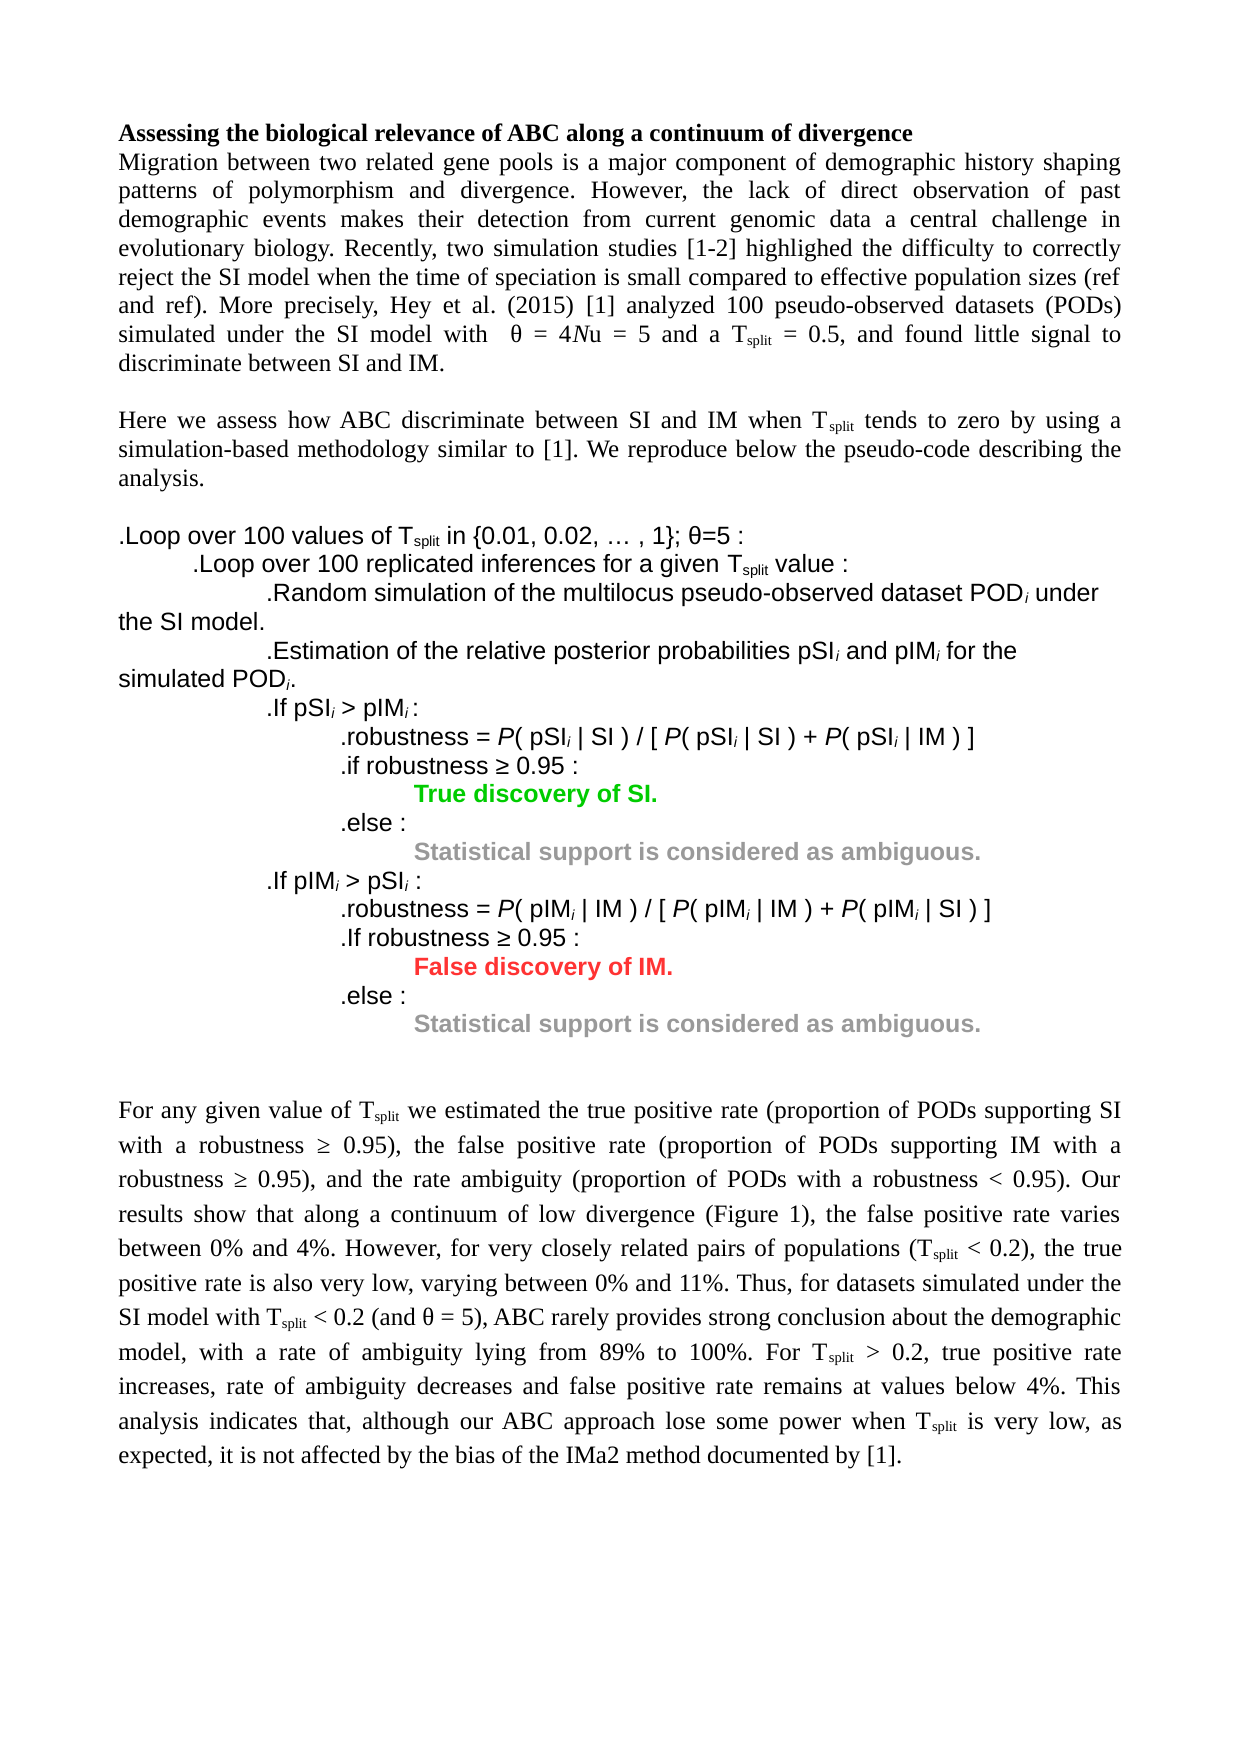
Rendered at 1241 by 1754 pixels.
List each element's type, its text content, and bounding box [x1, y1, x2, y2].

text .robustness = P( pSIi | SI ) / [ P( pSIi | SI ) + P( pSIi | IM ) ] [118, 722, 1122, 751]
text True discovery of SI. [118, 779, 1122, 808]
text .Loop over 100 replicated inferences for a given Tsplit value : [118, 549, 1122, 578]
text False discovery of IM. [118, 952, 1122, 981]
text Migration between two related gene pools is a major component of demographic history shaping patterns of polymorphism and divergence. However, the lack of direct observation of past demographic events makes their detection from current genomic data a central challenge in evolutionary biology. Recently, two simulation studies [1-2] highlighed the difficulty to correctly reject the SI model when the time of speciation is small compared to effective population sizes (ref and ref). More precisely, Hey et al. (2015) [1] analyzed 100 pseudo-observed datasets (PODs) simulated under the SI model with θ = 4Nu = 5 and a Tsplit = 0.5, and found little signal to discriminate between SI and IM. [118, 147, 1122, 377]
text Statistical support is considered as ambiguous. [118, 1009, 1122, 1038]
text .If pSIi > pIMi : [118, 693, 1122, 722]
text .Random simulation of the multilocus pseudo-observed dataset PODi under the SI model. [118, 578, 1122, 636]
text Assessing the biological relevance of ABC along a continuum of divergence [118, 118, 1122, 147]
text .else : [118, 808, 1122, 837]
text Statistical support is considered as ambiguous. [118, 837, 1122, 866]
text .If pIMi > pSIi : [118, 866, 1122, 894]
text .robustness = P( pIMi | IM ) / [ P( pIMi | IM ) + P( pIMi | SI ) ] [118, 894, 1122, 923]
text .Estimation of the relative posterior probabilities pSIi and pIMi for the simulated PODi. [118, 636, 1122, 693]
text .else : [118, 981, 1122, 1009]
text .Loop over 100 values of Tsplit in {0.01, 0.02, … , 1}; θ=5 : [118, 521, 1122, 549]
text .If robustness ≥ 0.95 : [118, 923, 1122, 952]
text Here we assess how ABC discriminate between SI and IM when Tsplit tends to zero by using a simulation-based methodology similar to [1]. We reproduce below the pseudo-code describing the analysis. [118, 406, 1122, 492]
text For any given value of Tsplit we estimated the true positive rate (proportion of PODs supporting SI with a robustness ≥ 0.95), the false positive rate (proportion of PODs supporting IM with a robustness ≥ 0.95), and the rate ambiguity (proportion of PODs with a robustness < 0.95). Our results show that along a continuum of low divergence (Figure 1), the false positive rate varies between 0% and 4%. However, for very closely related pairs of populations (Tsplit < 0.2), the true positive rate is also very low, varying between 0% and 11%. Thus, for datasets simulated under the SI model with Tsplit < 0.2 (and θ = 5), ABC rarely provides strong conclusion about the demographic model, with a rate of ambiguity lying from 89% to 100%. For Tsplit > 0.2, true positive rate increases, rate of ambiguity decreases and false positive rate remains at values below 4%. This analysis indicates that, although our ABC approach lose some power when Tsplit is very low, as expected, it is not affected by the bias of the IMa2 method documented by [1]. [118, 1096, 1122, 1469]
text .if robustness ≥ 0.95 : [118, 751, 1122, 779]
